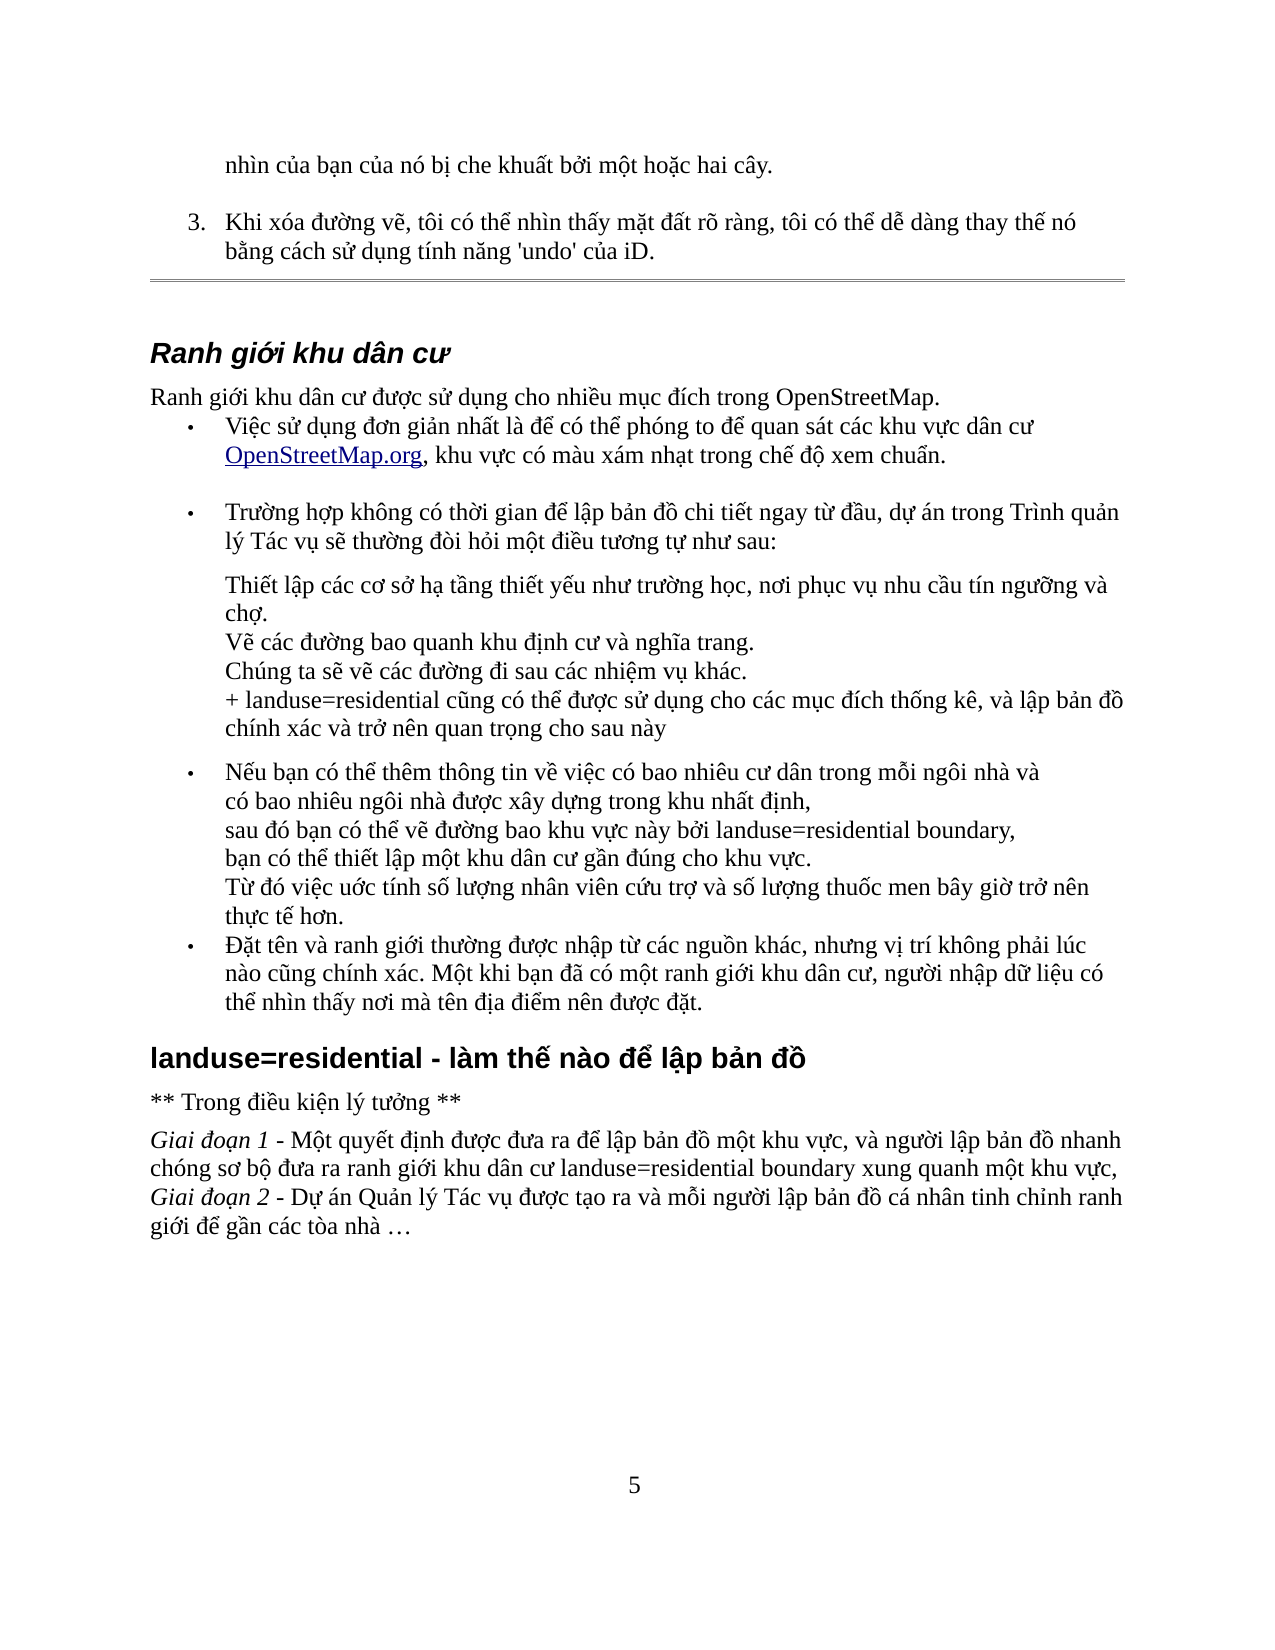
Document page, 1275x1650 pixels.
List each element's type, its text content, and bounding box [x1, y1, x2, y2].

list Khi xóa đường vẽ, tôi có thể nhìn thấy mặt đất rõ ràng, tôi có thể dễ dàng thay thế nó bằng cách sử dụng tính năng 'undo' của iD. [187, 207, 1125, 265]
text Giai đoạn 1 - Một quyết định được đưa ra để lập bản đồ một khu vực, và người lập bản đồ nhanh chóng sơ bộ đưa ra ranh giới khu dân cư landuse=residential boundary xung quanh một khu vực, Giai đoạn 2 - Dự án Quản lý Tác vụ được tạo ra và mỗi người lập bản đồ cá nhân tinh chỉnh ranh giới để gần các tòa nhà … [150, 1125, 1125, 1240]
text Thiết lập các cơ sở hạ tầng thiết yếu như trường học, nơi phục vụ nhu cầu tín ngưỡng và chợ. Vẽ các đường bao quanh khu định cư và nghĩa trang. Chúng ta sẽ vẽ các đường đi sau các nhiệm vụ khác. + landuse=residential cũng có thể được sử dụng cho các mục đích thống kê, và lập bản đồ chính xác và trở nên quan trọng cho sau này [225, 570, 1125, 742]
text Ranh giới khu dân cư được sử dụng cho nhiều mục đích trong OpenStreetMap. [150, 382, 1125, 411]
subtitle landuse=residential - làm thế nào để lập bản đồ [150, 1041, 1125, 1074]
list nhìn của bạn của nó bị che khuất bởi một hoặc hai cây. [187, 150, 1125, 207]
subtitle Ranh giới khu dân cư [150, 336, 1125, 370]
list Trường hợp không có thời gian để lập bản đồ chi tiết ngay từ đầu, dự án trong Trình quản lý Tác vụ sẽ thường đòi hỏi một điều tương tự như sau: [187, 497, 1125, 555]
text ** Trong điều kiện lý tưởng ** [150, 1087, 1125, 1116]
list Việc sử dụng đơn giản nhất là để có thể phóng to để quan sát các khu vực dân cư OpenStreetMap.org, khu vực có màu xám nhạt trong chế độ xem chuẩn. [187, 411, 1125, 497]
list Nếu bạn có thể thêm thông tin về việc có bao nhiêu cư dân trong mỗi ngôi nhà và có bao nhiêu ngôi nhà được xây dựng trong khu nhất định, sau đó bạn có thể vẽ đường bao khu vực này bởi landuse=residential boundary, bạn có thể thiết lập một khu dân cư gần đúng cho khu vực. Từ đó việc uớc tính số lượng nhân viên cứu trợ và số lượng thuốc men bây giờ trở nên thực tế hơn. [187, 757, 1125, 930]
list Đặt tên và ranh giới thường được nhập từ các nguồn khác, nhưng vị trí không phải lúc nào cũng chính xác. Một khi bạn đã có một ranh giới khu dân cư, người nhập dữ liệu có thể nhìn thấy nơi mà tên địa điểm nên được đặt. [187, 930, 1125, 1016]
